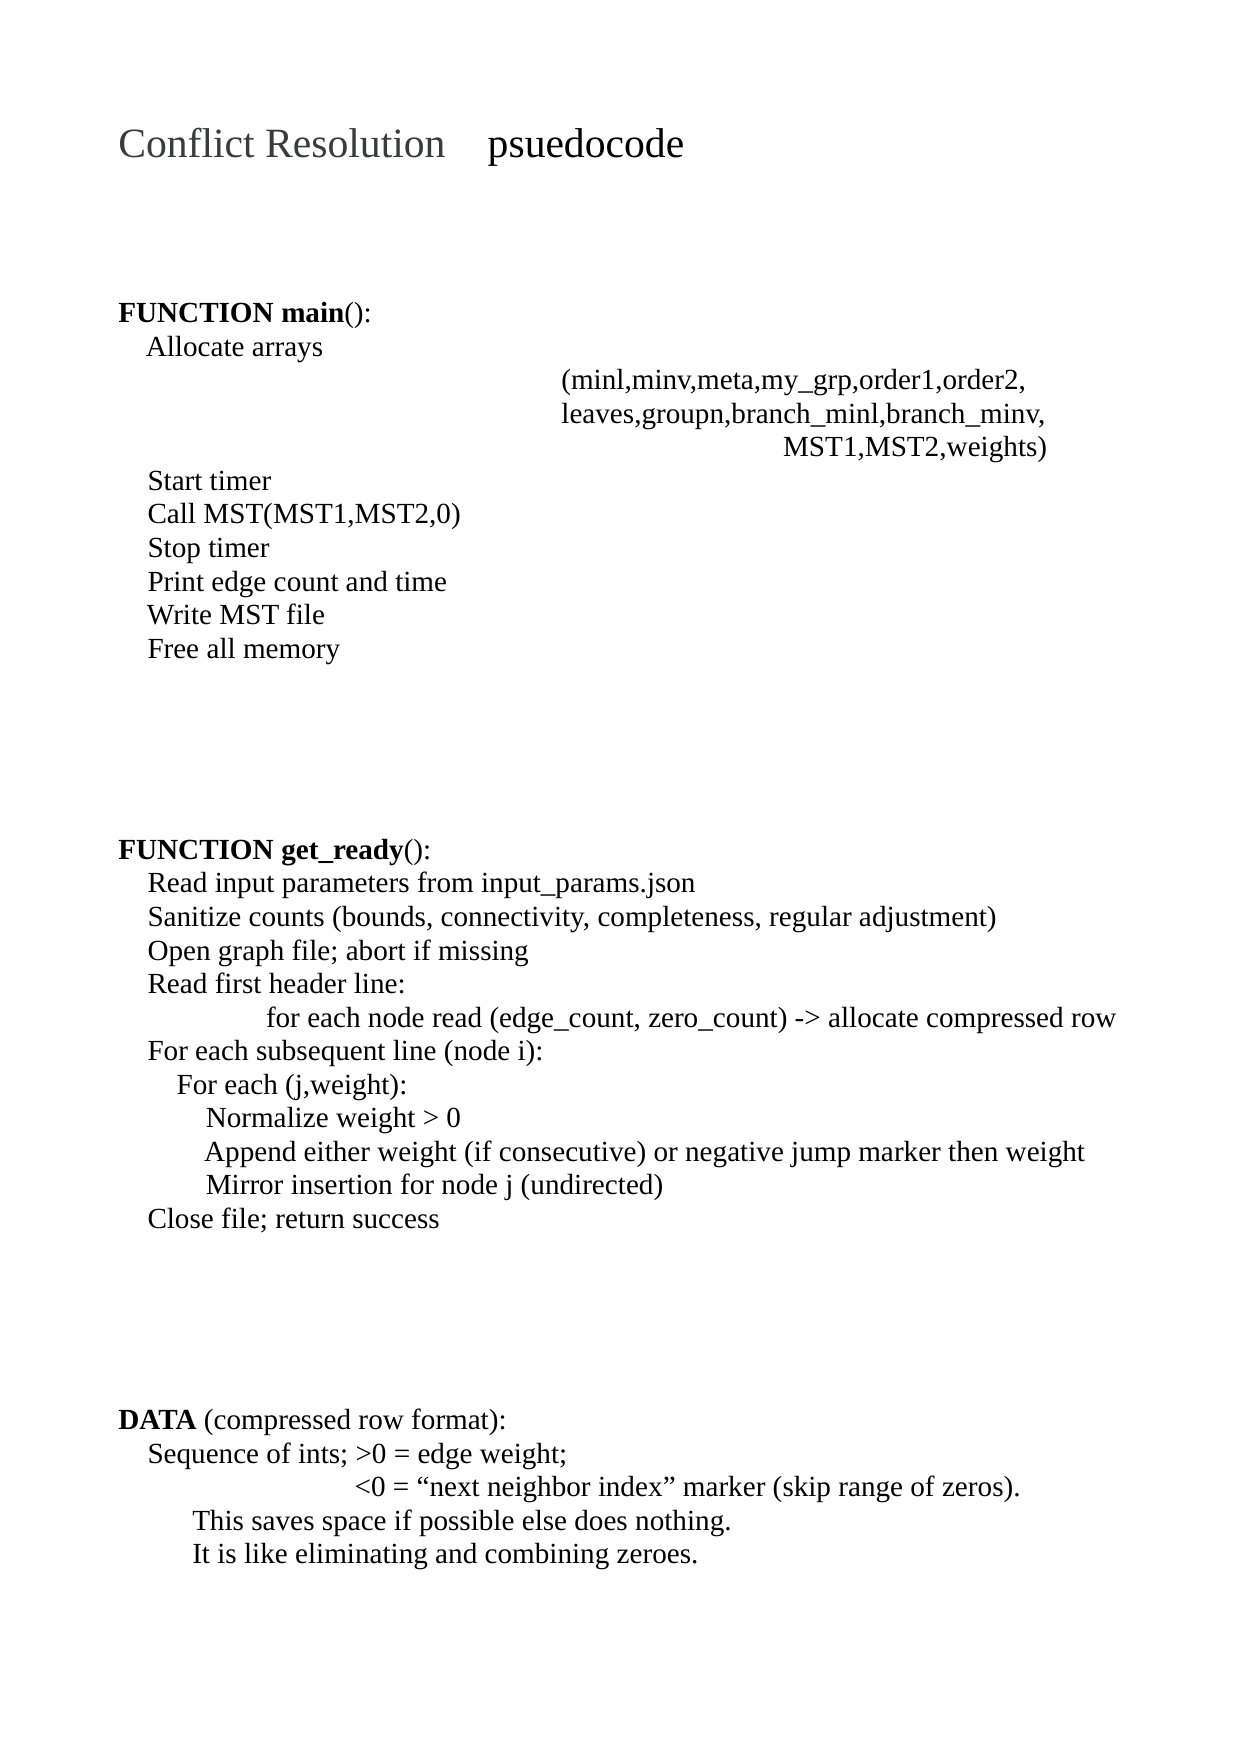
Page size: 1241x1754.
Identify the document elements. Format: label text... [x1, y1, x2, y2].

text Call MST(MST1,MST2,0) [118, 497, 1122, 530]
text FUNCTION main(): [118, 295, 1122, 329]
text leaves,groupn,branch_minl,branch_minv, [118, 396, 1122, 429]
text Append either weight (if consecutive) or negative jump marker then weight [118, 1134, 1122, 1167]
text Allocate arrays [118, 329, 1122, 362]
text This saves space if possible else does nothing. [118, 1503, 1122, 1536]
text Normalize weight > 0 [118, 1100, 1122, 1134]
text for each node read (edge_count, zero_count) -> allocate compressed row [118, 1000, 1122, 1033]
text Open graph file; abort if missing [118, 933, 1122, 966]
text Print edge count and time [118, 564, 1122, 597]
text For each subsequent line (node i): [118, 1033, 1122, 1067]
text For each (j,weight): [118, 1067, 1122, 1100]
text Conflict Resolution psuedocode [118, 118, 1122, 166]
text Sanitize counts (bounds, connectivity, completeness, regular adjustment) [118, 899, 1122, 933]
text FUNCTION get_ready(): [118, 832, 1122, 866]
text MST1,MST2,weights) [118, 429, 1122, 463]
text Stop timer [118, 530, 1122, 564]
text Close file; return success [118, 1201, 1122, 1234]
text <0 = “next neighbor index” marker (skip range of zeros). [118, 1469, 1122, 1503]
text Start timer [118, 463, 1122, 497]
text Free all memory [118, 631, 1122, 664]
text Sequence of ints; >0 = edge weight; [118, 1436, 1122, 1469]
text Mirror insertion for node j (undirected) [118, 1167, 1122, 1201]
text Write MST file [118, 597, 1122, 631]
text DATA (compressed row format): [118, 1402, 1122, 1436]
text It is like eliminating and combining zeroes. [118, 1536, 1122, 1570]
text Read input parameters from input_params.json [118, 866, 1122, 899]
text Read first header line: [118, 966, 1122, 1000]
text (minl,minv,meta,my_grp,order1,order2, [118, 362, 1122, 396]
